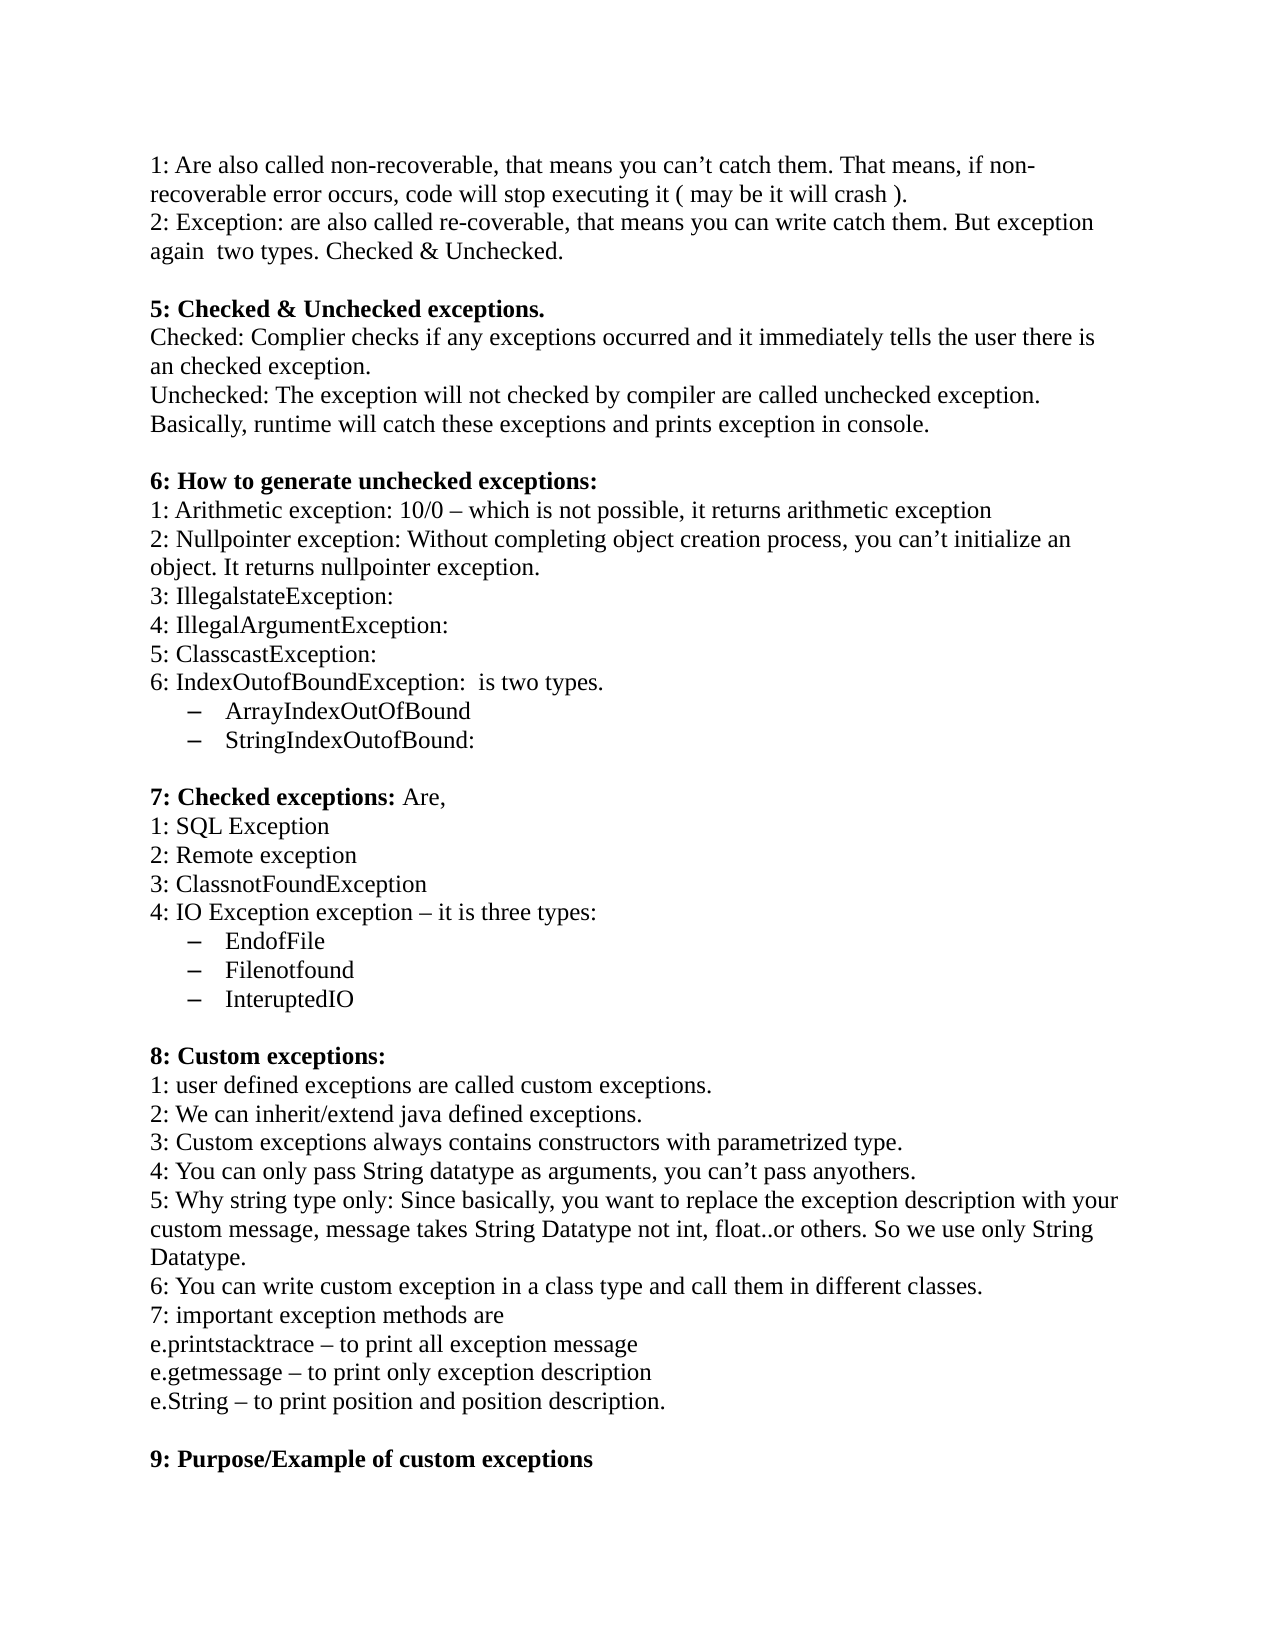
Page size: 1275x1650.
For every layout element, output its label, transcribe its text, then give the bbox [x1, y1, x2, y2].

list Filenotfound [187, 955, 1125, 984]
text e.getmessage – to print only exception description [150, 1357, 1125, 1386]
text 6: You can write custom exception in a class type and call them in different classes. [150, 1271, 1125, 1300]
text e.String – to print position and position description. [150, 1386, 1125, 1415]
text 3: IllegalstateException: [150, 581, 1125, 610]
text 2: Nullpointer exception: Without completing object creation process, you can’t initialize an object. It returns nullpointer exception. [150, 524, 1125, 581]
text 2: Remote exception [150, 840, 1125, 869]
text Checked: Complier checks if any exceptions occurred and it immediately tells the user there is an checked exception. [150, 322, 1125, 380]
text 4: IllegalArgumentException: [150, 610, 1125, 639]
text 7: Checked exceptions: Are, [150, 782, 1125, 811]
list StringIndexOutofBound: [187, 725, 1125, 754]
text 5: Checked & Unchecked exceptions. [150, 294, 1125, 322]
text 8: Custom exceptions: [150, 1041, 1125, 1070]
text 6: IndexOutofBoundException: is two types. [150, 667, 1125, 696]
text 5: ClasscastException: [150, 639, 1125, 667]
text 5: Why string type only: Since basically, you want to replace the exception description with your custom message, message takes String Datatype not int, float..or others. So we use only String Datatype. [150, 1185, 1125, 1271]
list ArrayIndexOutOfBound [187, 696, 1125, 725]
text 3: ClassnotFoundException [150, 869, 1125, 897]
text 2: Exception: are also called re-coverable, that means you can write catch them. But exception again two types. Checked & Unchecked. [150, 207, 1125, 265]
list InteruptedIO [187, 984, 1125, 1012]
text 1: user defined exceptions are called custom exceptions. [150, 1070, 1125, 1099]
text 6: How to generate unchecked exceptions: [150, 466, 1125, 495]
text 3: Custom exceptions always contains constructors with parametrized type. [150, 1127, 1125, 1156]
text e.printstacktrace – to print all exception message [150, 1329, 1125, 1357]
text 2: We can inherit/extend java defined exceptions. [150, 1099, 1125, 1127]
text 1: SQL Exception [150, 811, 1125, 840]
text 4: IO Exception exception – it is three types: [150, 897, 1125, 926]
text 7: important exception methods are [150, 1300, 1125, 1329]
text 9: Purpose/Example of custom exceptions [150, 1444, 1125, 1472]
list EndofFile [187, 926, 1125, 955]
text 1: Arithmetic exception: 10/0 – which is not possible, it returns arithmetic exception [150, 495, 1125, 524]
text 1: Are also called non-recoverable, that means you can’t catch them. That means, if non-recoverable error occurs, code will stop executing it ( may be it will crash ). [150, 150, 1125, 207]
text 4: You can only pass String datatype as arguments, you can’t pass anyothers. [150, 1156, 1125, 1185]
text Unchecked: The exception will not checked by compiler are called unchecked exception. Basically, runtime will catch these exceptions and prints exception in console. [150, 380, 1125, 437]
